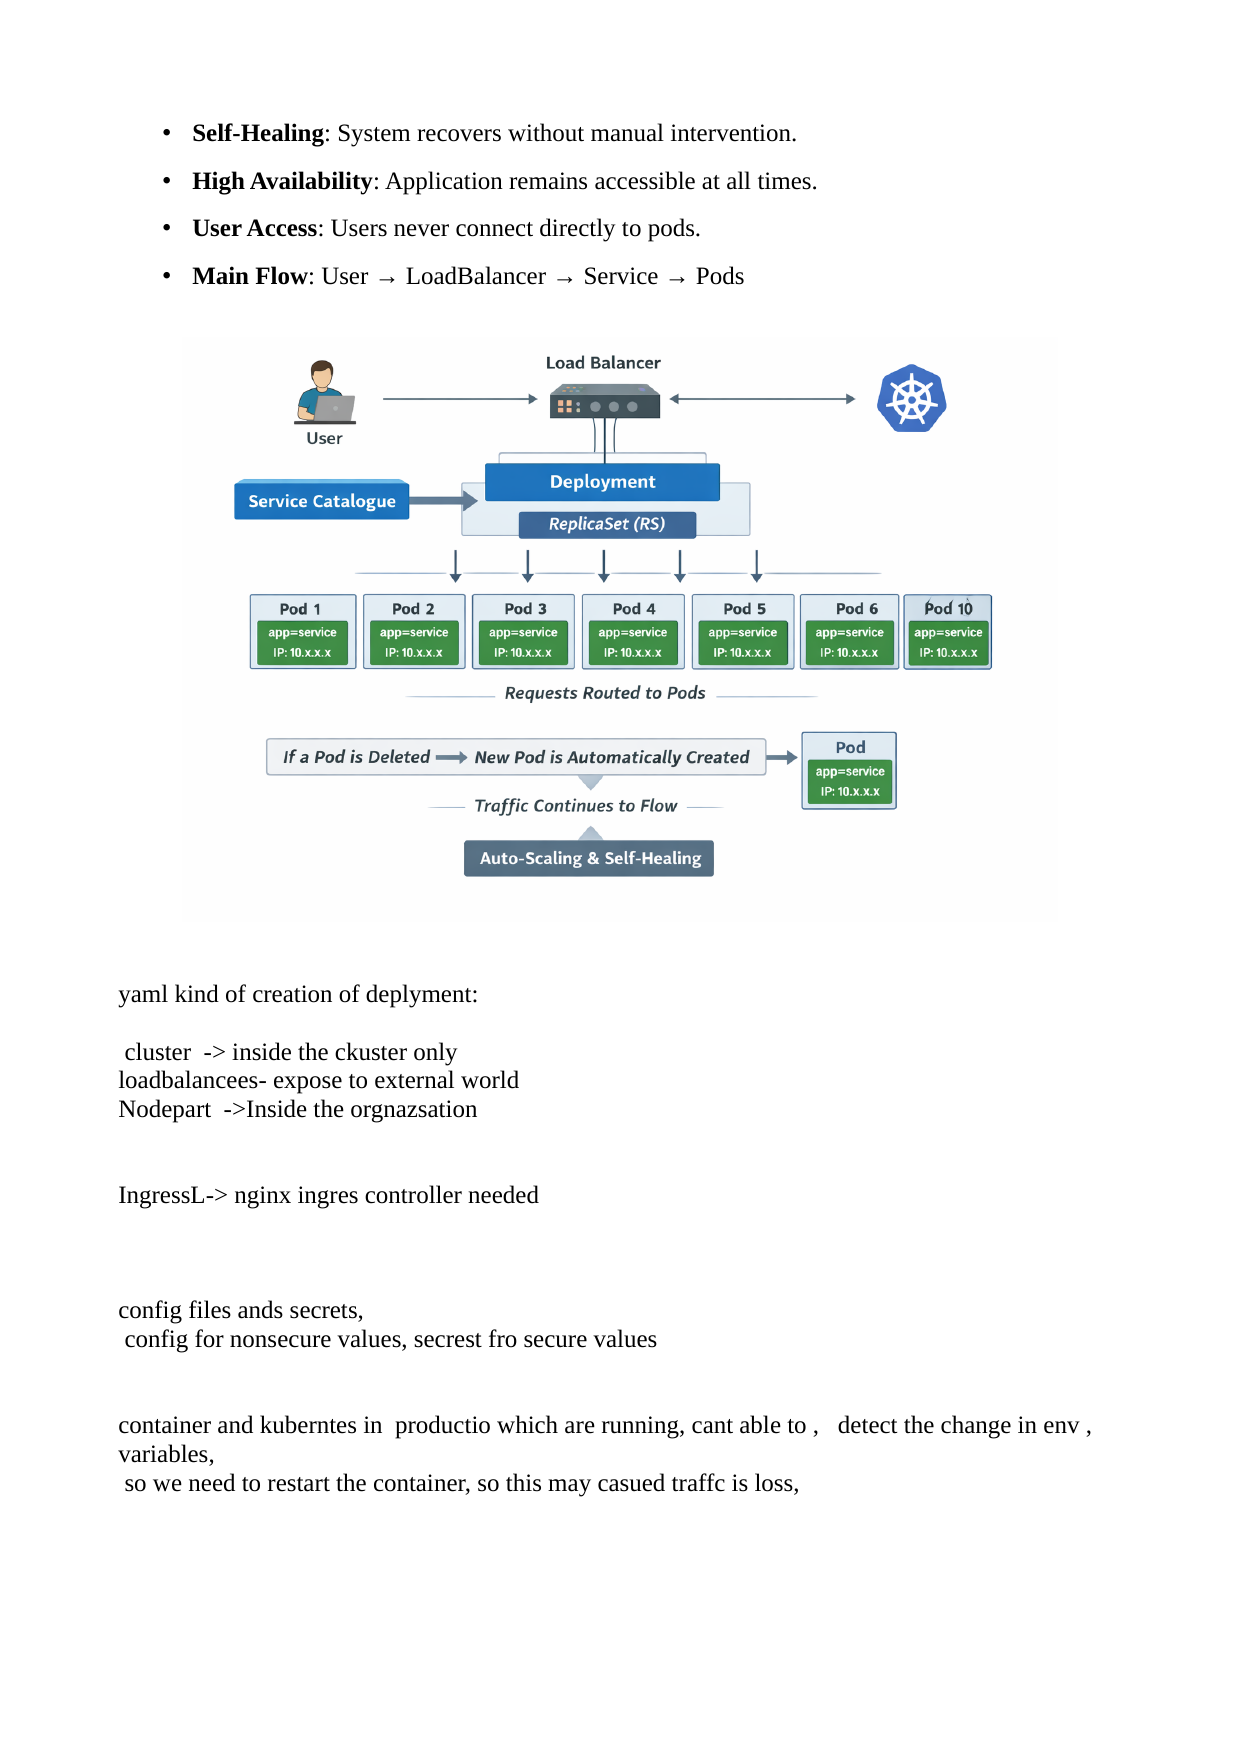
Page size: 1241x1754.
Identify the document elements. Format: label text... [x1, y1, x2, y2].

picture [181, 337, 1059, 922]
list High Availability: Application remains accessible at all times. [162, 166, 1122, 194]
list User Access: Users never connect directly to pods. [162, 213, 1122, 242]
list Main Flow: User → LoadBalancer → Service → Pods [162, 261, 1122, 290]
list Self-Healing: System recovers without manual intervention. [162, 118, 1122, 147]
text yaml kind of creation of deplyment: cluster -> inside the ckuster only loadbalancees- expose to external world Nodepart ->Inside the orgnazsation IngressL-> nginx ingres controller needed config files ands secrets, config for nonsecure values, secrest fro secure values container and kuberntes in productio which are running, cant able to , detect the change in env , variables, so we need to restart the container, so this may casued traffc is loss, [118, 979, 1122, 1525]
